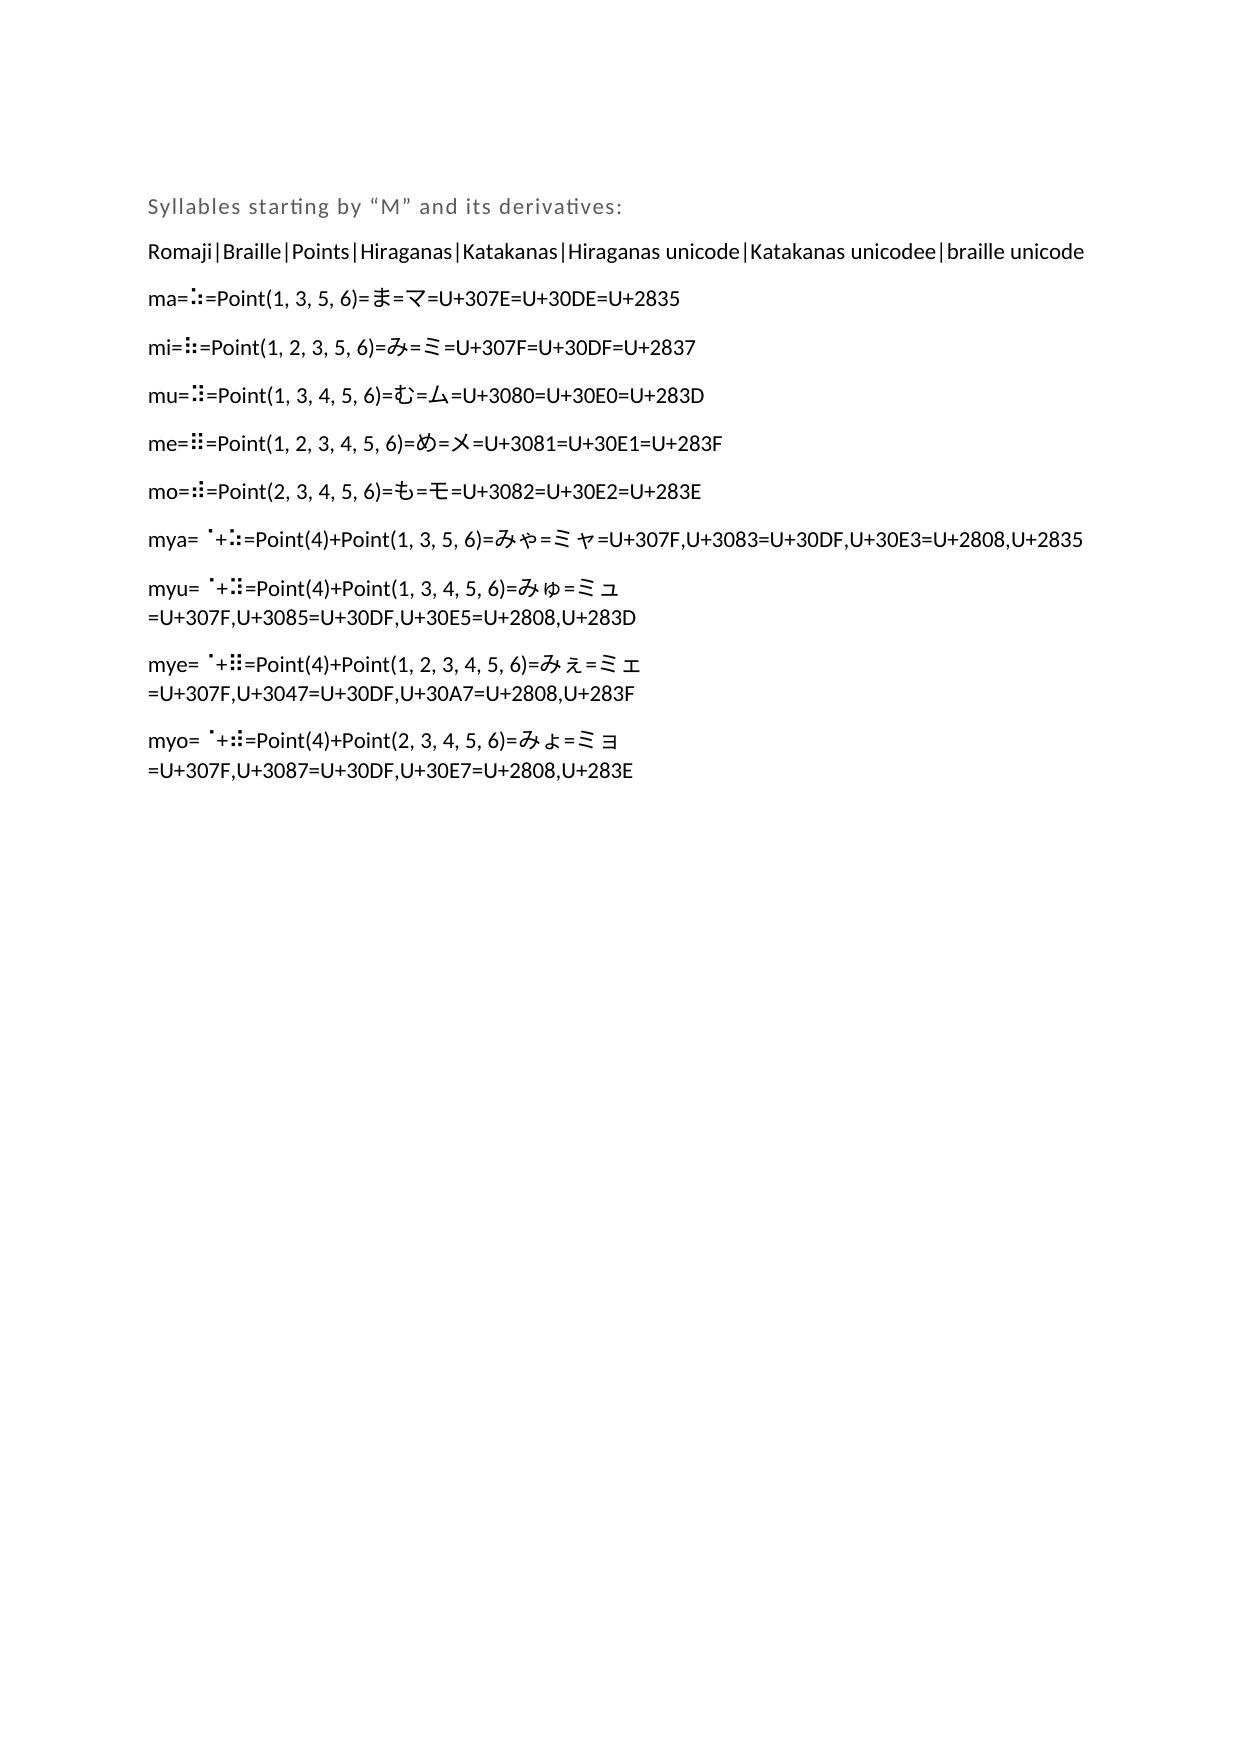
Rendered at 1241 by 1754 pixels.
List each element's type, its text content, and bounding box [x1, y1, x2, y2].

text myo=⠈+⠾=Point(4)+Point(2, 3, 4, 5, 6)=みょ=ミョ=U+307F,U+3087=U+30DF,U+30E7=U+2808,U+283E [148, 724, 1093, 784]
text mye=⠈+⠿=Point(4)+Point(1, 2, 3, 4, 5, 6)=みぇ=ミェ=U+307F,U+3047=U+30DF,U+30A7=U+2808,U+283F [148, 648, 1093, 707]
text ma=⠵=Point(1, 3, 5, 6)=ま=マ=U+307E=U+30DE=U+2835 [148, 282, 1093, 313]
text mo=⠾=Point(2, 3, 4, 5, 6)=も=モ=U+3082=U+30E2=U+283E [148, 475, 1093, 506]
text mi=⠷=Point(1, 2, 3, 5, 6)=み=ミ=U+307F=U+30DF=U+2837 [148, 331, 1093, 362]
text mya=⠈+⠵=Point(4)+Point(1, 3, 5, 6)=みゃ=ミャ=U+307F,U+3083=U+30DF,U+30E3=U+2808,U+2835 [148, 523, 1093, 555]
text myu=⠈+⠽=Point(4)+Point(1, 3, 4, 5, 6)=みゅ=ミュ=U+307F,U+3085=U+30DF,U+30E5=U+2808,U+283D [148, 572, 1093, 631]
text mu=⠽=Point(1, 3, 4, 5, 6)=む=ム=U+3080=U+30E0=U+283D [148, 379, 1093, 410]
text me=⠿=Point(1, 2, 3, 4, 5, 6)=め=メ=U+3081=U+30E1=U+283F [148, 427, 1093, 458]
text Syllables starting by “M” and its derivatives: [148, 192, 1093, 221]
text Romaji|Braille|Points|Hiraganas|Katakanas|Hiraganas unicode|Katakanas unicodee|braille unicode [148, 237, 1093, 265]
